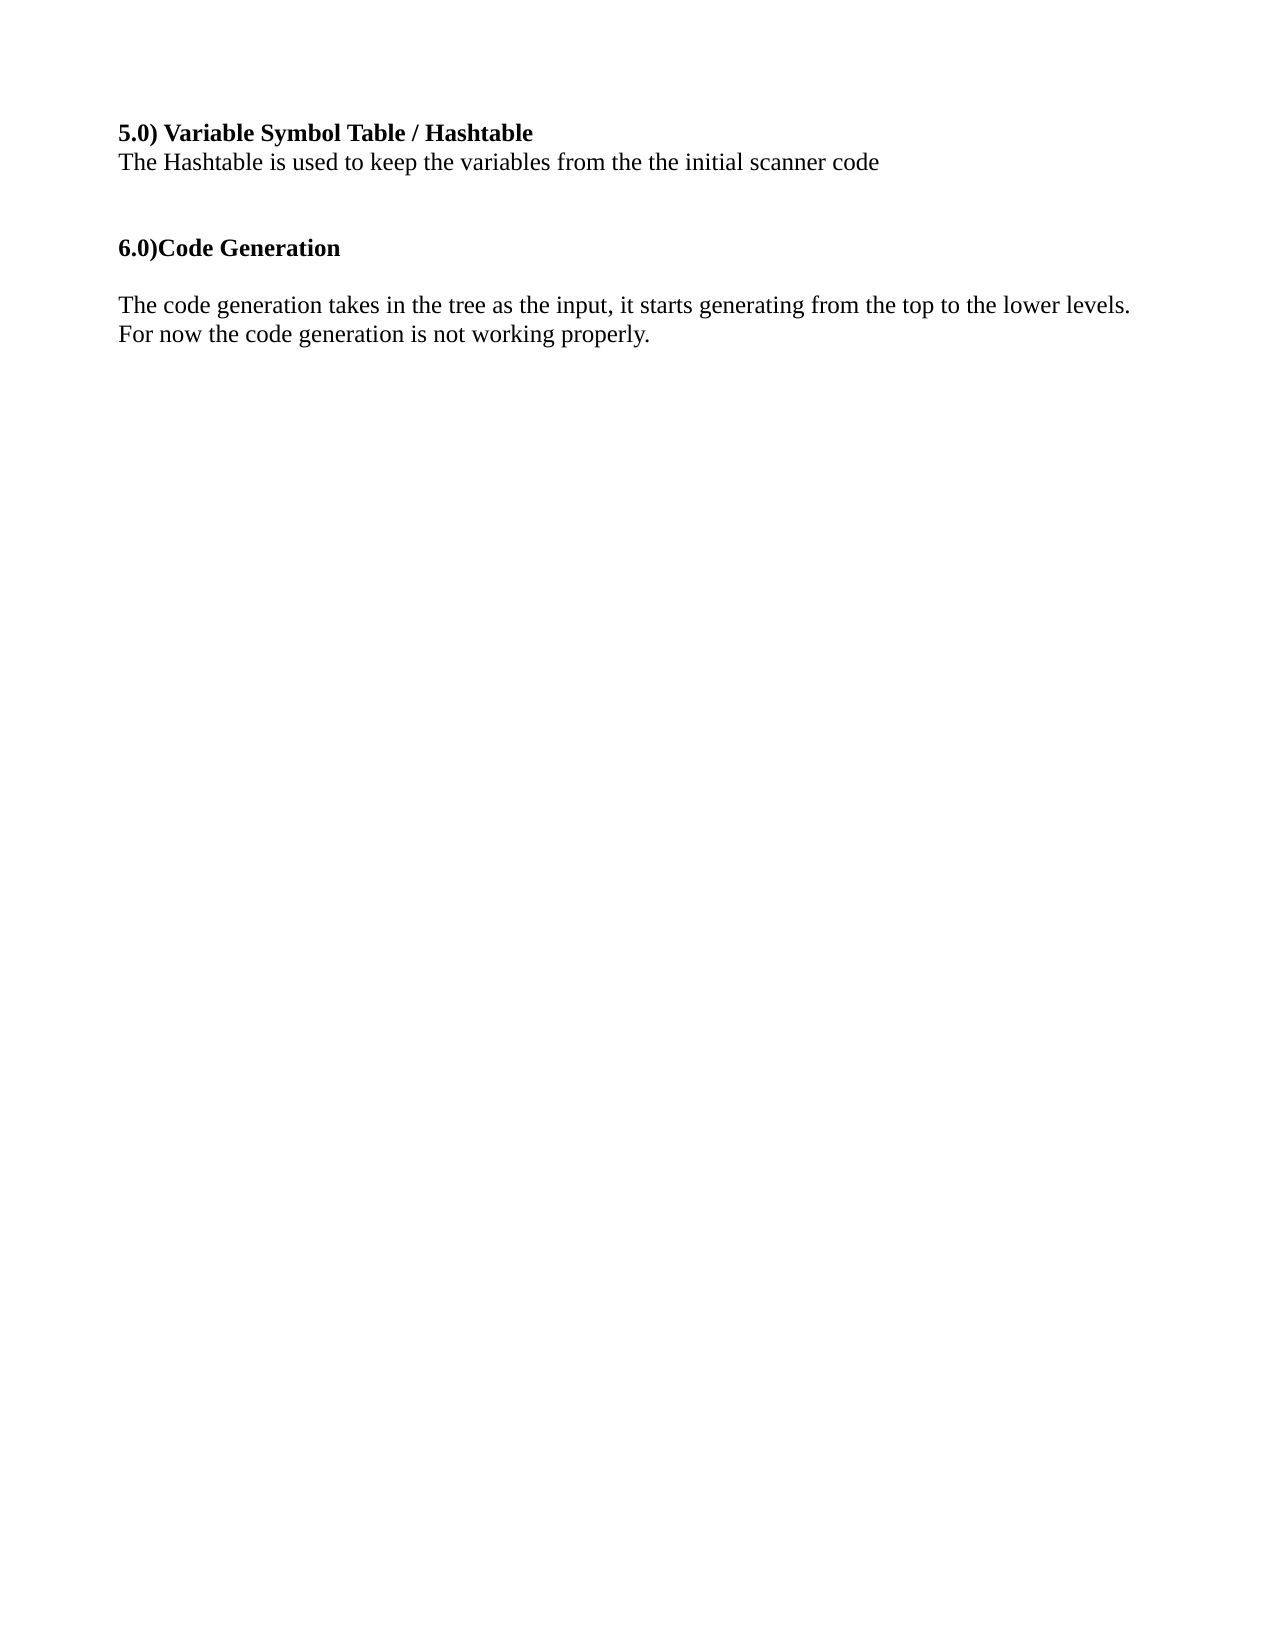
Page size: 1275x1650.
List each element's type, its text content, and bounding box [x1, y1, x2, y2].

text The code generation takes in the tree as the input, it starts generating from the top to the lower levels. For now the code generation is not working properly. [118, 291, 1157, 348]
text 5.0) Variable Symbol Table / Hashtable [118, 118, 1157, 147]
text 6.0)Code Generation [118, 233, 1157, 262]
text The Hashtable is used to keep the variables from the the initial scanner code [118, 147, 1157, 176]
